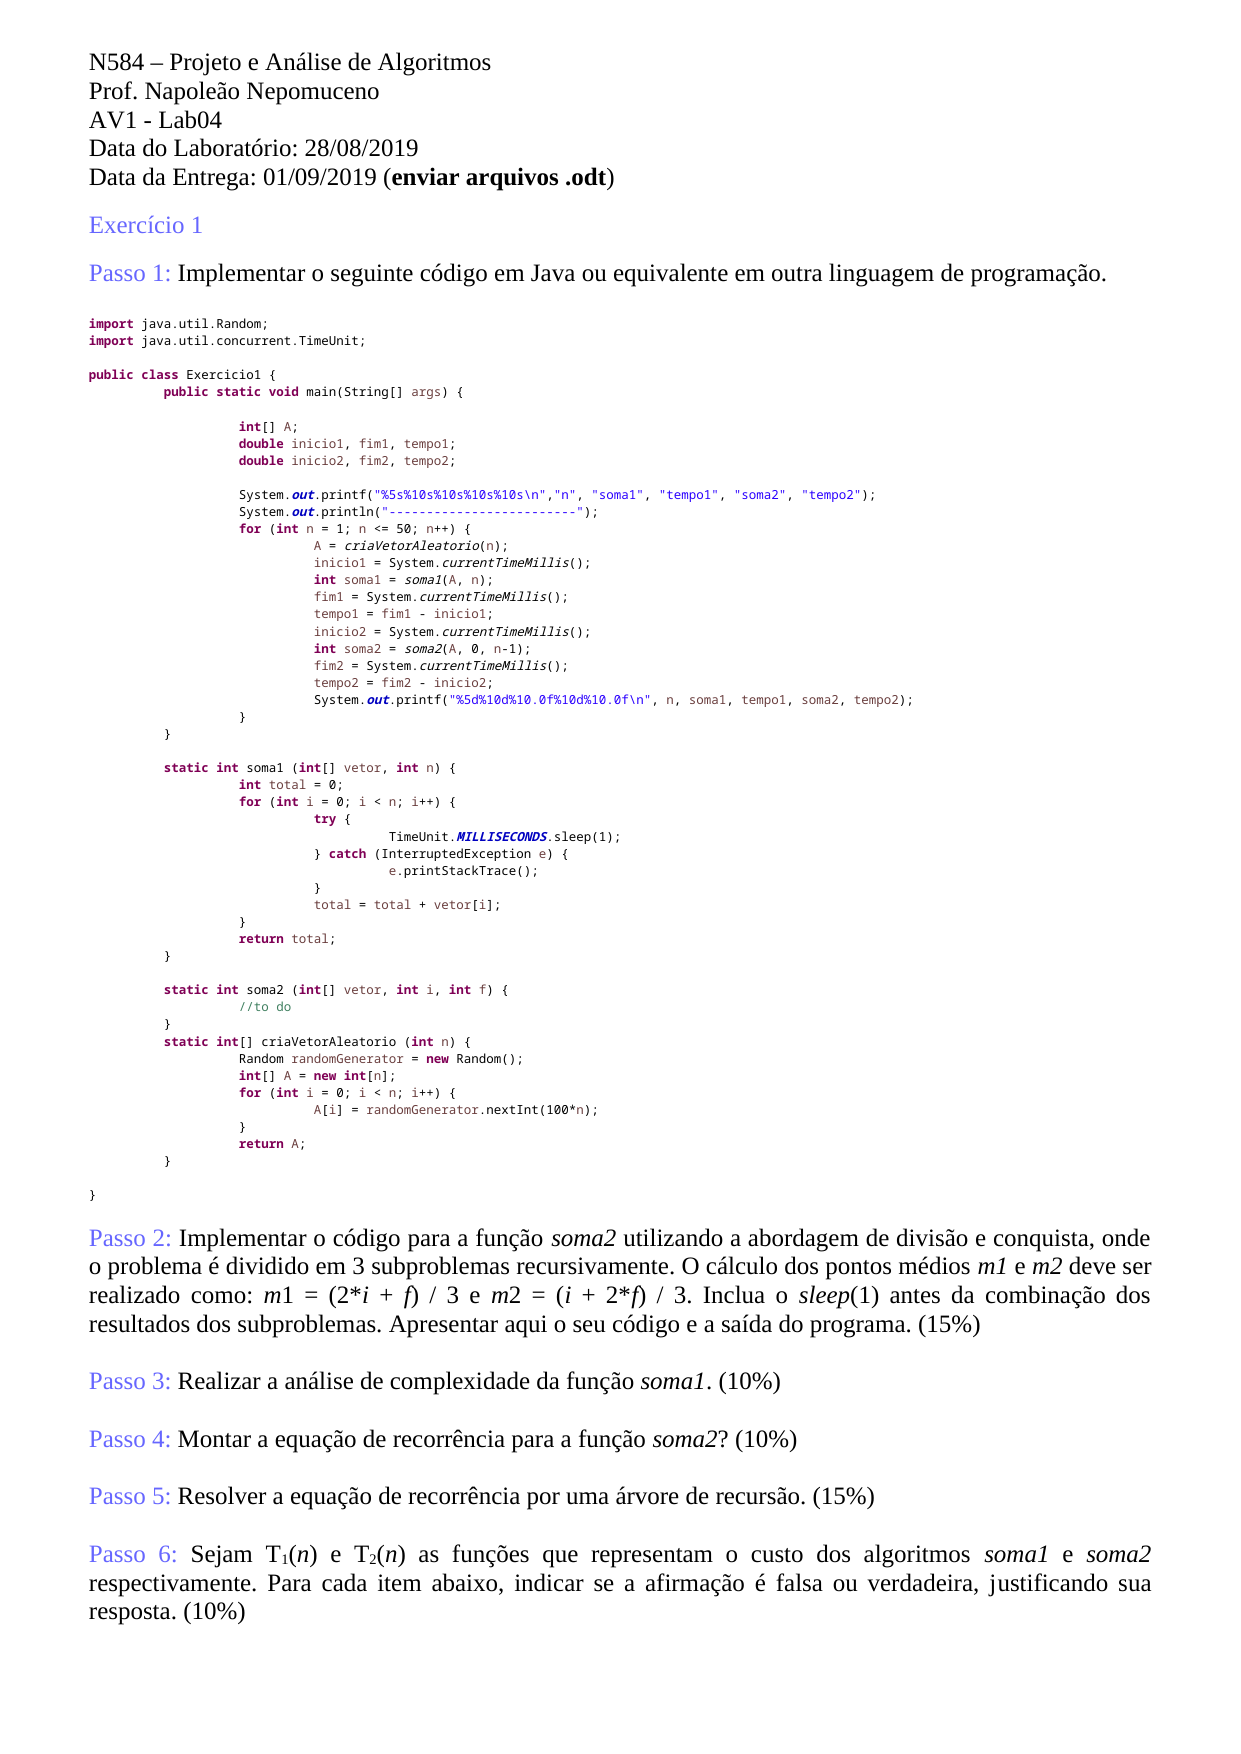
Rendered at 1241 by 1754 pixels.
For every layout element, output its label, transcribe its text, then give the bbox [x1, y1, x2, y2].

text try { [89, 811, 1152, 828]
text return total; [89, 930, 1152, 947]
text public static void main(String[] args) { [89, 383, 1152, 401]
text import java.util.Random; [89, 315, 1152, 332]
text Random randomGenerator = new Random(); [89, 1050, 1152, 1067]
text fim1 = System.currentTimeMillis(); [89, 588, 1152, 606]
text public class Exercicio1 { [89, 366, 1152, 383]
text A[i] = randomGenerator.nextInt(100*n); [89, 1101, 1152, 1118]
text tempo2 = fim2 - inicio2; [89, 674, 1152, 691]
text Passo 4: Montar a equação de recorrência para a função soma2? (10%) [89, 1424, 1152, 1453]
text } [89, 1152, 1152, 1169]
text } [89, 1118, 1152, 1135]
text } [89, 1186, 1152, 1203]
text Data do Laboratório: 28/08/2019 [89, 133, 1152, 162]
text for (int n = 1; n <= 50; n++) { [89, 520, 1152, 537]
text System.out.printf("%5s%10s%10s%10s%10s\n","n", "soma1", "tempo1", "soma2", "tempo2"); [89, 486, 1152, 503]
text static int[] criaVetorAleatorio (int n) { [89, 1033, 1152, 1050]
text TimeUnit.MILLISECONDS.sleep(1); [89, 828, 1152, 845]
text Passo 3: Realizar a análise de complexidade da função soma1. (10%) [89, 1366, 1152, 1395]
text Passo 5: Resolver a equação de recorrência por uma árvore de recursão. (15%) [89, 1481, 1152, 1510]
text } [89, 1016, 1152, 1033]
text } [89, 725, 1152, 742]
text } [89, 947, 1152, 964]
text System.out.println("-------------------------"); [89, 503, 1152, 520]
text A = criaVetorAleatorio(n); [89, 537, 1152, 554]
text Prof. Napoleão Nepomuceno [89, 76, 1152, 105]
text System.out.printf("%5d%10d%10.0f%10d%10.0f\n", n, soma1, tempo1, soma2, tempo2); [89, 691, 1152, 708]
text tempo1 = fim1 - inicio1; [89, 606, 1152, 623]
text for (int i = 0; i < n; i++) { [89, 793, 1152, 811]
text int[] A = new int[n]; [89, 1067, 1152, 1084]
text double inicio2, fim2, tempo2; [89, 452, 1152, 469]
text total = total + vetor[i]; [89, 896, 1152, 913]
text static int soma1 (int[] vetor, int n) { [89, 759, 1152, 776]
text fim2 = System.currentTimeMillis(); [89, 657, 1152, 674]
text int soma2 = soma2(A, 0, n-1); [89, 640, 1152, 657]
text Passo 6: Sejam T1(n) e T2(n) as funções que representam o custo dos algoritmos soma1 e soma2 respectivamente. Para cada item abaixo, indicar se a afirmação é falsa ou verdadeira, justificando sua resposta. (10%) [89, 1539, 1152, 1625]
text N584 – Projeto e Análise de Algoritmos [89, 47, 1152, 76]
text e.printStackTrace(); [89, 862, 1152, 879]
text AV1 - Lab04 [89, 105, 1152, 133]
text inicio2 = System.currentTimeMillis(); [89, 623, 1152, 640]
text int total = 0; [89, 776, 1152, 793]
text Passo 1: Implementar o seguinte código em Java ou equivalente em outra linguagem de programação. [89, 258, 1152, 287]
text static int soma2 (int[] vetor, int i, int f) { [89, 981, 1152, 998]
text } catch (InterruptedException e) { [89, 845, 1152, 862]
text } [89, 879, 1152, 896]
text inicio1 = System.currentTimeMillis(); [89, 554, 1152, 571]
text int[] A; [89, 418, 1152, 435]
text } [89, 913, 1152, 930]
text } [89, 708, 1152, 725]
text for (int i = 0; i < n; i++) { [89, 1084, 1152, 1101]
text import java.util.concurrent.TimeUnit; [89, 332, 1152, 349]
text double inicio1, fim1, tempo1; [89, 435, 1152, 452]
text Exercício 1 [89, 210, 1152, 239]
text int soma1 = soma1(A, n); [89, 571, 1152, 588]
text return A; [89, 1135, 1152, 1152]
text //to do [89, 998, 1152, 1016]
text Data da Entrega: 01/09/2019 (enviar arquivos .odt) [89, 162, 1152, 191]
text Passo 2: Implementar o código para a função soma2 utilizando a abordagem de divisão e conquista, onde o problema é dividido em 3 subproblemas recursivamente. O cálculo dos pontos médios m1 e m2 deve ser realizado como: m1 = (2*i + f) / 3 e m2 = (i + 2*f) / 3. Inclua o sleep(1) antes da combinação dos resultados dos subproblemas. Apresentar aqui o seu código e a saída do programa. (15%) [89, 1223, 1152, 1338]
